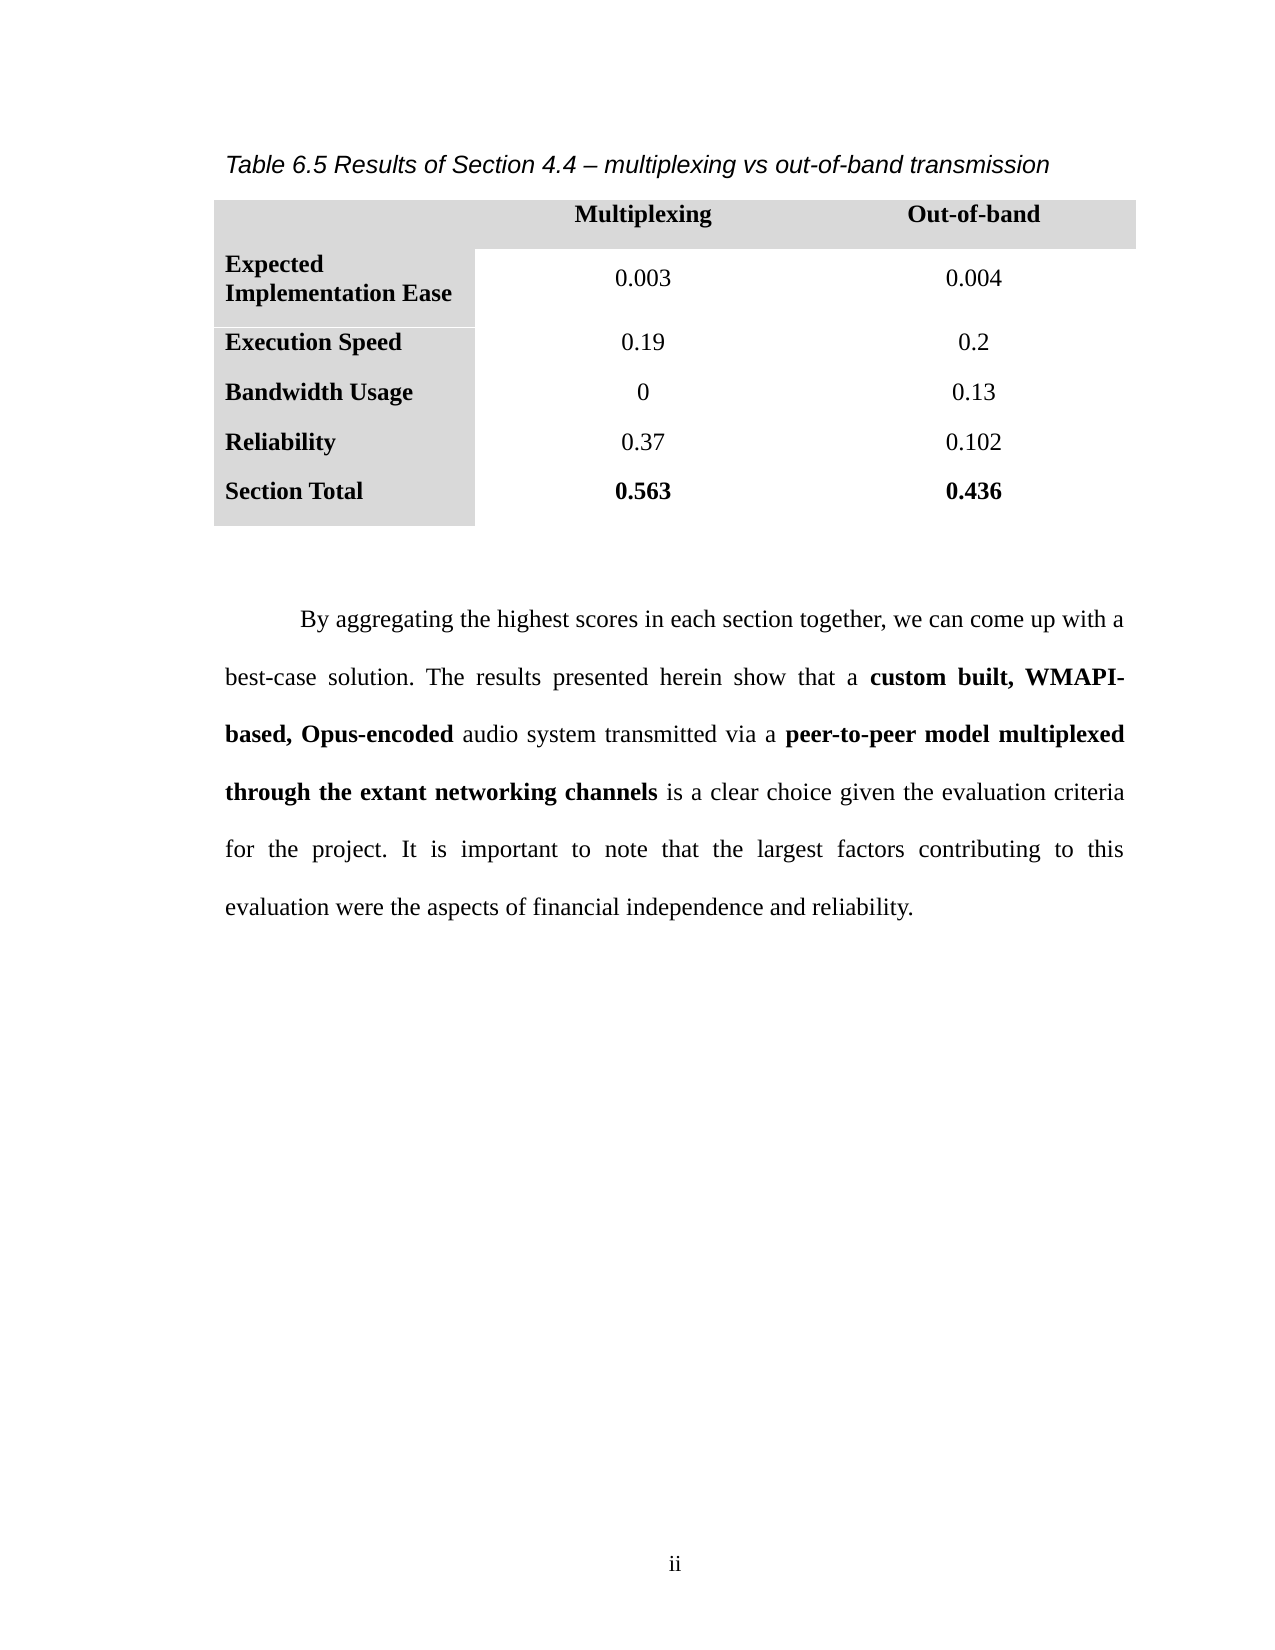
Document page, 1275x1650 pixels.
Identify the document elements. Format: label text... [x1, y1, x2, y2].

table_cell 0.102 [811, 427, 1136, 476]
table_header [214, 200, 475, 249]
table_cell 0.003 [475, 249, 811, 327]
table_cell 0 [475, 377, 811, 427]
table_cell 0.19 [475, 328, 811, 377]
table_header Out-of-band [811, 200, 1136, 249]
table_cell 0.563 [475, 476, 811, 526]
table_cell Bandwidth Usage [214, 377, 475, 427]
table_cell Expected Implementation Ease [214, 249, 475, 327]
table_cell 0.13 [811, 377, 1136, 427]
table_cell 0.2 [811, 328, 1136, 377]
table_cell Reliability [214, 427, 475, 476]
text Table 6.5 Results of Section 4.4 – multiplexing vs out-of-band transmission [225, 150, 1125, 179]
table_header Multiplexing [475, 200, 811, 249]
table_cell Section Total [214, 476, 475, 526]
table_cell 0.436 [811, 476, 1136, 526]
table_cell 0.004 [811, 249, 1136, 327]
table_cell Execution Speed [214, 328, 475, 377]
table_cell 0.37 [475, 427, 811, 476]
text By aggregating the highest scores in each section together, we can come up with a best-case solution. The results presented herein show that a custom built, WMAPI-based, Opus-encoded audio system transmitted via a peer-to-peer model multiplexed through the extant networking channels is a clear choice given the evaluation criteria for the project. It is important to note that the largest factors contributing to this evaluation were the aspects of financial independence and reliability. [225, 604, 1125, 920]
